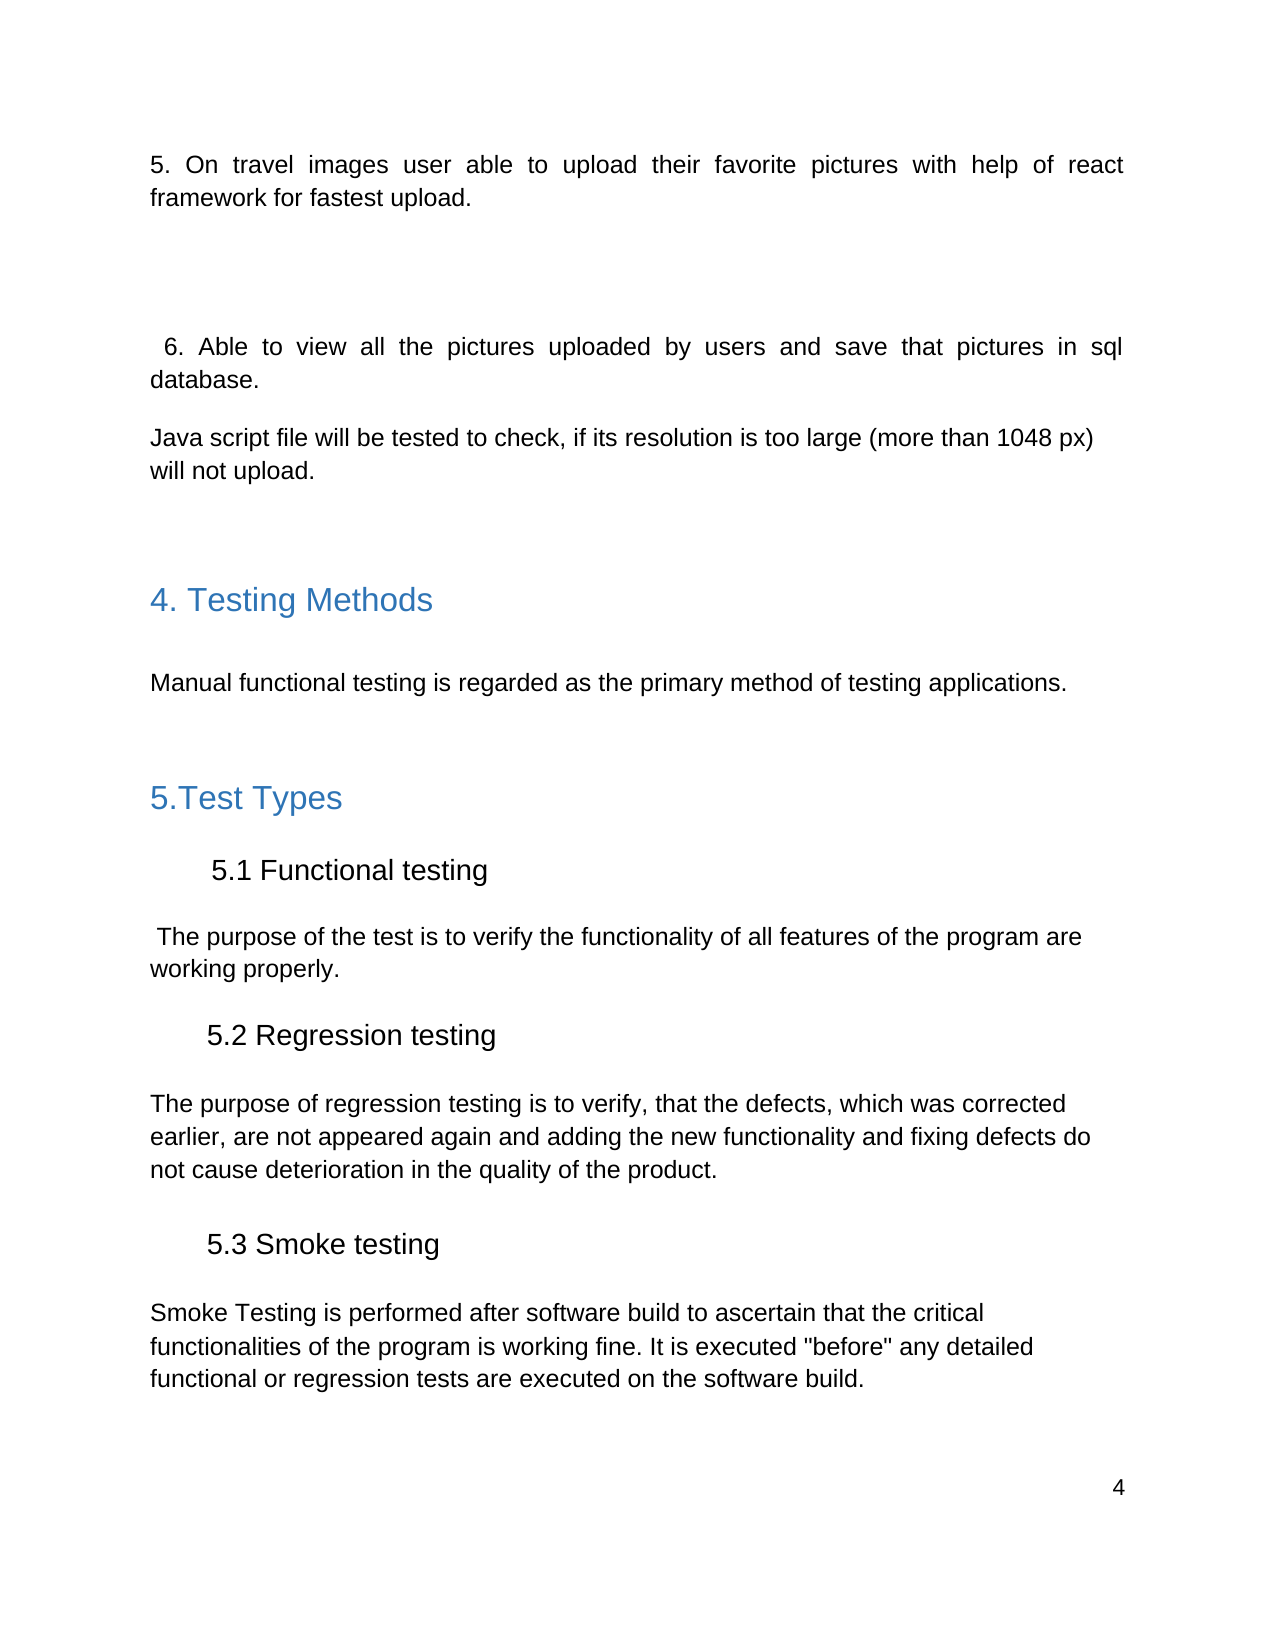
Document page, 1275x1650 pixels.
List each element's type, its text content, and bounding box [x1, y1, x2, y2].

text 5. On travel images user able to upload their favorite pictures with help of react framework for fastest upload. [150, 150, 1125, 245]
list 5.2 Regression testing [150, 1018, 1125, 1051]
text The purpose of the test is to verify the functionality of all features of the program are working properly. [150, 921, 1125, 983]
list 5.3 Smoke testing [150, 1227, 1125, 1260]
text The purpose of regression testing is to verify, that the defects, which was corrected earlier, are not appeared again and adding the new functionality and fixing defects do not cause deterioration in the quality of the product. [150, 1089, 1125, 1184]
text Smoke Testing is performed after software build to ascertain that the critical functionalities of the program is working fine. It is executed "before" any detailed functional or regression tests are executed on the software build. [150, 1298, 1125, 1393]
text Manual functional testing is regarded as the primary method of testing applications. [150, 668, 1125, 697]
text 6. Able to view all the pictures uploaded by users and save that pictures in sql database. [150, 332, 1125, 394]
list 5.1 Functional testing [187, 853, 1125, 886]
text 4. Testing Methods [150, 580, 1125, 618]
text Java script file will be tested to check, if its resolution is too large (more than 1048 px) will not upload. [150, 423, 1125, 485]
text 5.Test Types [150, 778, 1125, 817]
